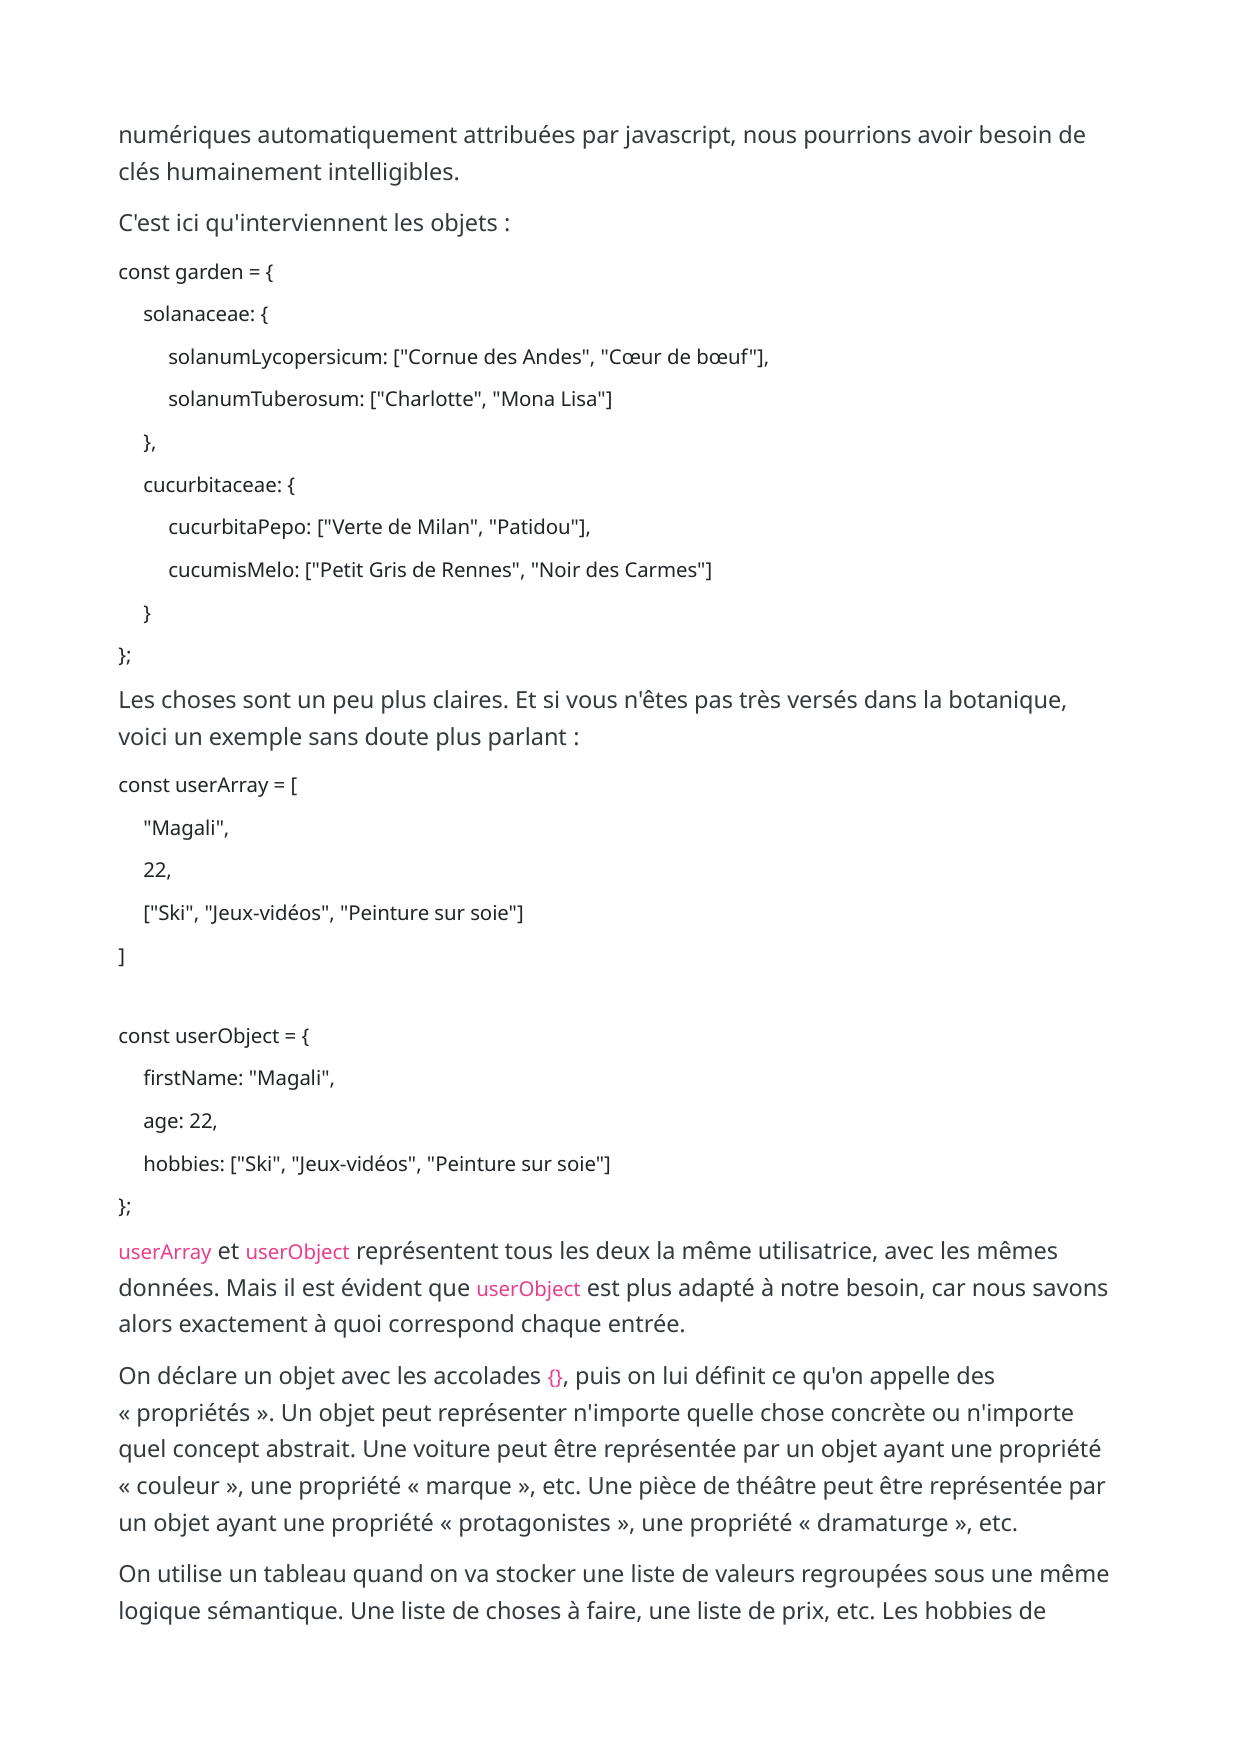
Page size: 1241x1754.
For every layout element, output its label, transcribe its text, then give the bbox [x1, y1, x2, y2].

text solanumTuberosum: ["Charlotte", "Mona Lisa"] [118, 385, 1122, 413]
text solanumLycopersicum: ["Cornue des Andes", "Cœur de bœuf"], [118, 342, 1122, 371]
text cucumisMelo: ["Petit Gris de Rennes", "Noir des Carmes"] [118, 556, 1122, 583]
text C'est ici qu'interviennent les objets : [118, 206, 1122, 238]
text cucurbitaPepo: ["Verte de Milan", "Patidou"], [118, 513, 1122, 541]
text }; [118, 1192, 1122, 1219]
text Les choses sont un peu plus claires. Et si vous n'êtes pas très versés dans la botanique, voici un exemple sans doute plus parlant : [118, 683, 1122, 752]
text "Magali", [118, 813, 1122, 841]
text const userArray = [ [118, 771, 1122, 799]
text userArray et userObject représentent tous les deux la même utilisatrice, avec les mêmes données. Mais il est évident que userObject est plus adapté à notre besoin, car nous savons alors exactement à quoi correspond chaque entrée. [118, 1234, 1122, 1340]
text 22, [118, 856, 1122, 884]
text }; [118, 641, 1122, 668]
text hobbies: ["Ski", "Jeux-vidéos", "Peinture sur soie"] [118, 1149, 1122, 1177]
text solanaceae: { [118, 300, 1122, 328]
text const garden = { [118, 258, 1122, 285]
text age: 22, [118, 1107, 1122, 1135]
text On déclare un objet avec les accolades {}, puis on lui définit ce qu'on appelle des « propriétés ». Un objet peut représenter n'importe quelle chose concrète ou n'importe quel concept abstrait. Une voiture peut être représentée par un objet ayant une propriété « couleur », une propriété « marque », etc. Une pièce de théâtre peut être représentée par un objet ayant une propriété « protagonistes », une propriété « dramaturge », etc. [118, 1359, 1122, 1538]
text cucurbitaceae: { [118, 470, 1122, 498]
text const userObject = { [118, 1022, 1122, 1049]
text ["Ski", "Jeux-vidéos", "Peinture sur soie"] [118, 899, 1122, 927]
text numériques automatiquement attribuées par javascript, nous pourrions avoir besoin de clés humainement intelligibles. [118, 118, 1122, 187]
text ] [118, 941, 1122, 969]
text firstName: "Magali", [118, 1064, 1122, 1092]
text }, [118, 428, 1122, 456]
text } [118, 598, 1122, 626]
text On utilise un tableau quand on va stocker une liste de valeurs regroupées sous une même logique sémantique. Une liste de choses à faire, une liste de prix, etc. Les hobbies de [118, 1557, 1122, 1626]
